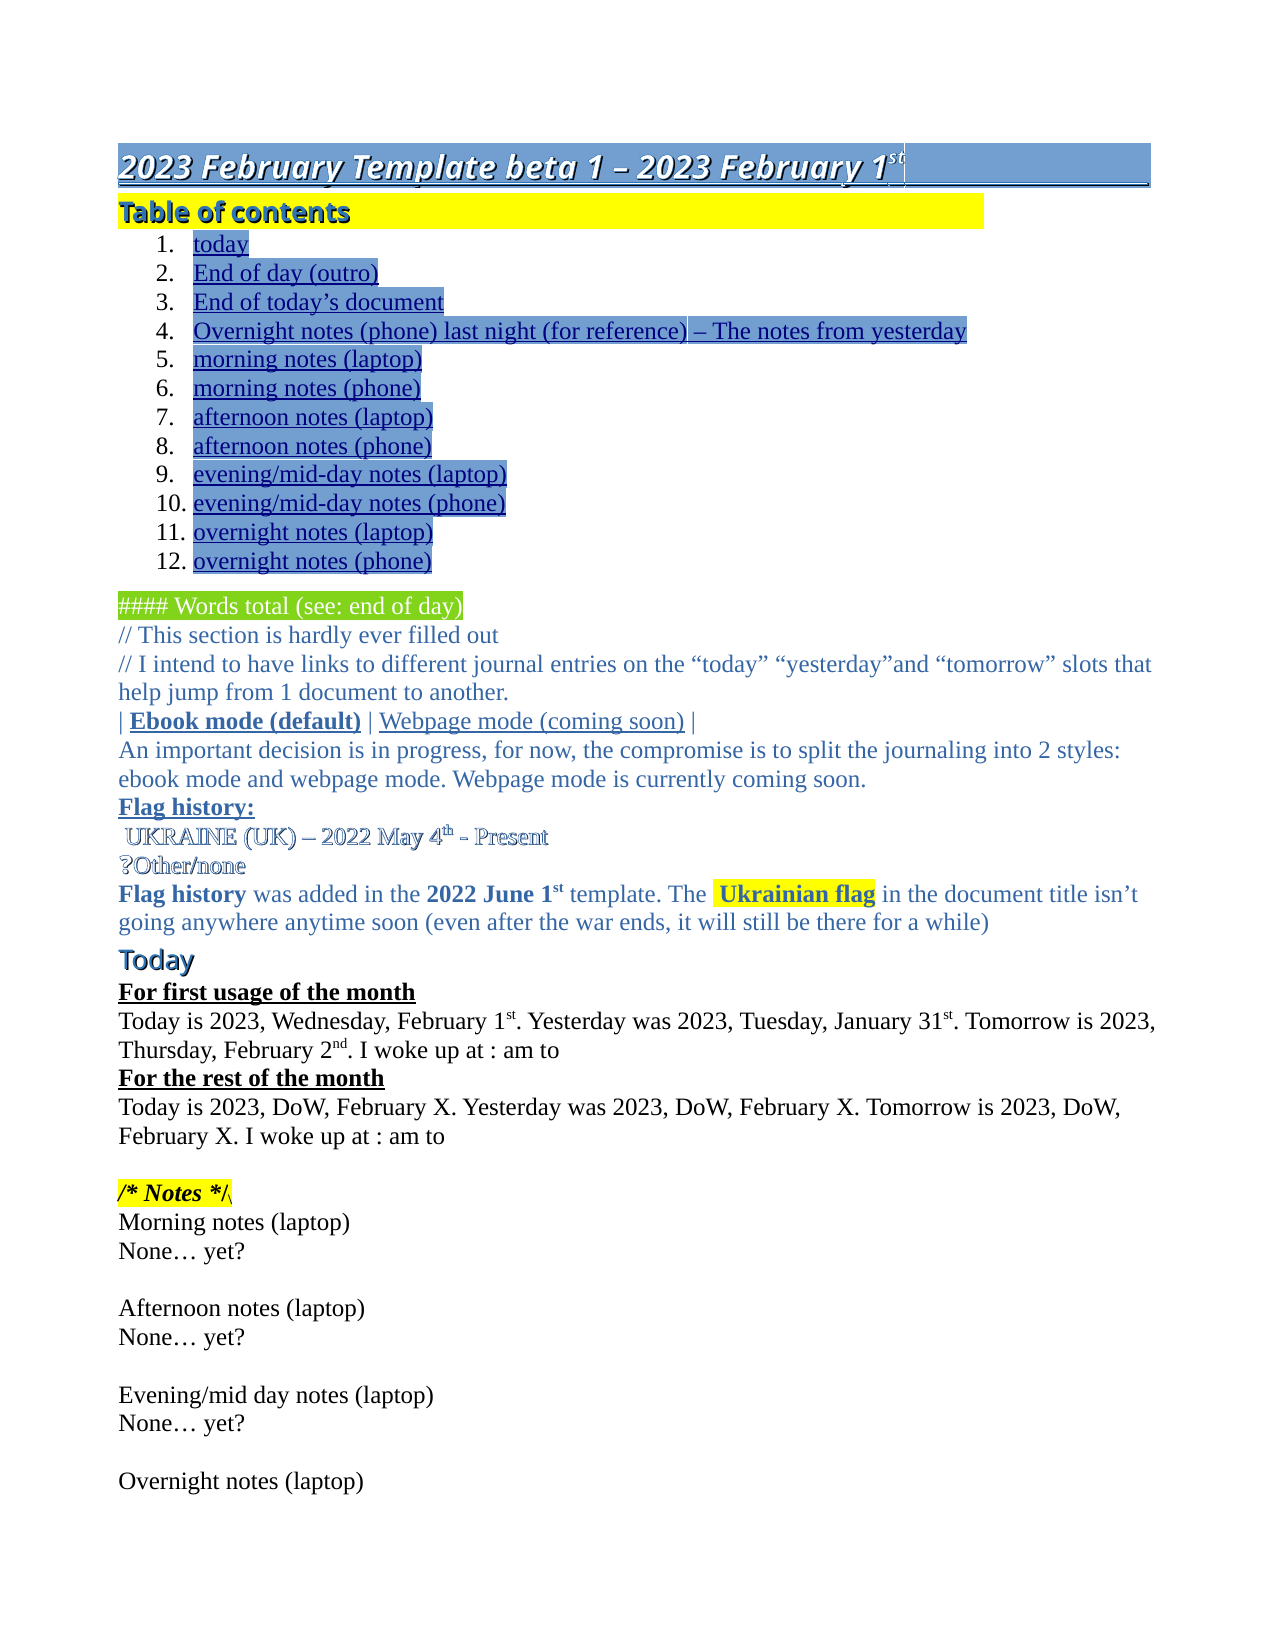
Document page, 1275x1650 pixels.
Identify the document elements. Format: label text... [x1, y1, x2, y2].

text Today is 2023, DoW, February X. Yesterday was 2023, DoW, February X. Tomorrow is 2023, DoW, February X. I woke up at : am to [118, 1092, 1157, 1150]
list morning notes (laptop) [156, 344, 1157, 373]
text // This section is hardly ever filled out [118, 620, 1157, 649]
list End of today’s document [156, 287, 1157, 316]
text 🇺🇦️ UKRAINE (UK) – 2022 May 4th - Present [118, 821, 1157, 850]
text For the rest of the month [118, 1063, 1157, 1092]
text None… yet? [118, 1236, 1157, 1265]
list End of day (outro) [156, 258, 1157, 287]
text Afternoon notes (laptop) [118, 1293, 1157, 1322]
text None… yet? [118, 1322, 1157, 1351]
text Flag history: [118, 792, 1157, 821]
text Today is 2023, Wednesday, February 1st. Yesterday was 2023, Tuesday, January 31st. Tomorrow is 2023, Thursday, February 2nd. I woke up at : am to [118, 1006, 1157, 1063]
text Evening/mid day notes (laptop) [118, 1380, 1157, 1408]
text For first usage of the month [118, 977, 1157, 1006]
text ❓️Other/none [118, 850, 1157, 879]
list afternoon notes (phone) [156, 431, 1157, 459]
subtitle 2023 February Template beta 1 – 2023 February 1st [118, 143, 1157, 188]
text | Ebook mode (default) | Webpage mode (coming soon) | [118, 706, 1157, 735]
list overnight notes (laptop) [156, 517, 1157, 546]
list Overnight notes (phone) last night (for reference) – The notes from yesterday [156, 316, 1157, 344]
text Morning notes (laptop) [118, 1207, 1157, 1236]
list evening/mid-day notes (phone) [156, 488, 1157, 517]
text /* Notes */\ [118, 1178, 1157, 1207]
list today [156, 229, 1157, 258]
subtitle Table of contents [118, 193, 1157, 229]
text Overnight notes (laptop) [118, 1466, 1157, 1495]
list afternoon notes (laptop) [156, 402, 1157, 431]
text An important decision is in progress, for now, the compromise is to split the journaling into 2 styles: ebook mode and webpage mode. Webpage mode is currently coming soon. [118, 735, 1157, 792]
text #### Words total (see: end of day) [118, 591, 1157, 620]
list overnight notes (phone) [156, 546, 1157, 574]
list morning notes (phone) [156, 373, 1157, 402]
list evening/mid-day notes (laptop) [156, 459, 1157, 488]
text None… yet? [118, 1408, 1157, 1437]
subtitle Today [118, 940, 1157, 977]
text // I intend to have links to different journal entries on the “today” “yesterday”and “tomorrow” slots that help jump from 1 document to another. [118, 649, 1157, 706]
text Flag history was added in the 2022 June 1st template. The 🇺🇦️ Ukrainian flag in the document title isn’t going anywhere anytime soon (even after the war ends, it will still be there for a while) [118, 879, 1157, 936]
